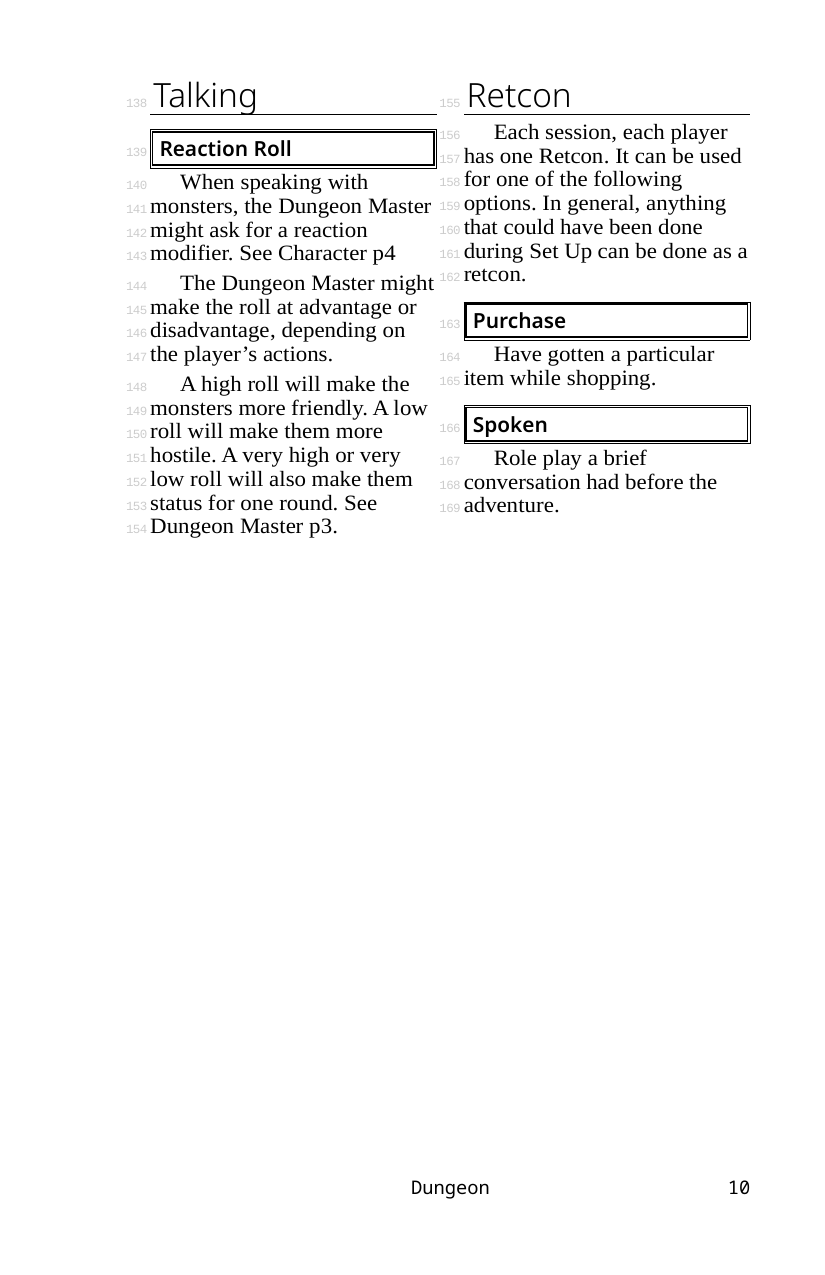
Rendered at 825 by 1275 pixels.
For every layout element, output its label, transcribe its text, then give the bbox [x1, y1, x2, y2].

subtitle Retcon [463, 75, 750, 114]
text Have gotten a particular item while shopping. [463, 343, 750, 390]
subtitle Spoken [467, 408, 747, 440]
subtitle Purchase [467, 305, 747, 336]
text Each session, each player has one Retcon. It can be used for one of the following options. In general, anything that could have been done during Set Up can be done as a retcon. [463, 120, 750, 287]
text A high roll will make the monsters more friendly. A low roll will make them more hostile. A very high or very low roll will also make them status for one round. See Dungeon Master p3. [150, 372, 437, 539]
subtitle talking [150, 75, 437, 114]
text When speaking with monsters, the Dungeon Master might ask for a reaction modifier. See Character p4 [150, 171, 437, 266]
text Role play a brief conversation had before the adventure. [463, 446, 750, 518]
text The Dungeon Master might make the roll at advantage or disadvantage, depending on the player’s actions. [150, 272, 437, 366]
